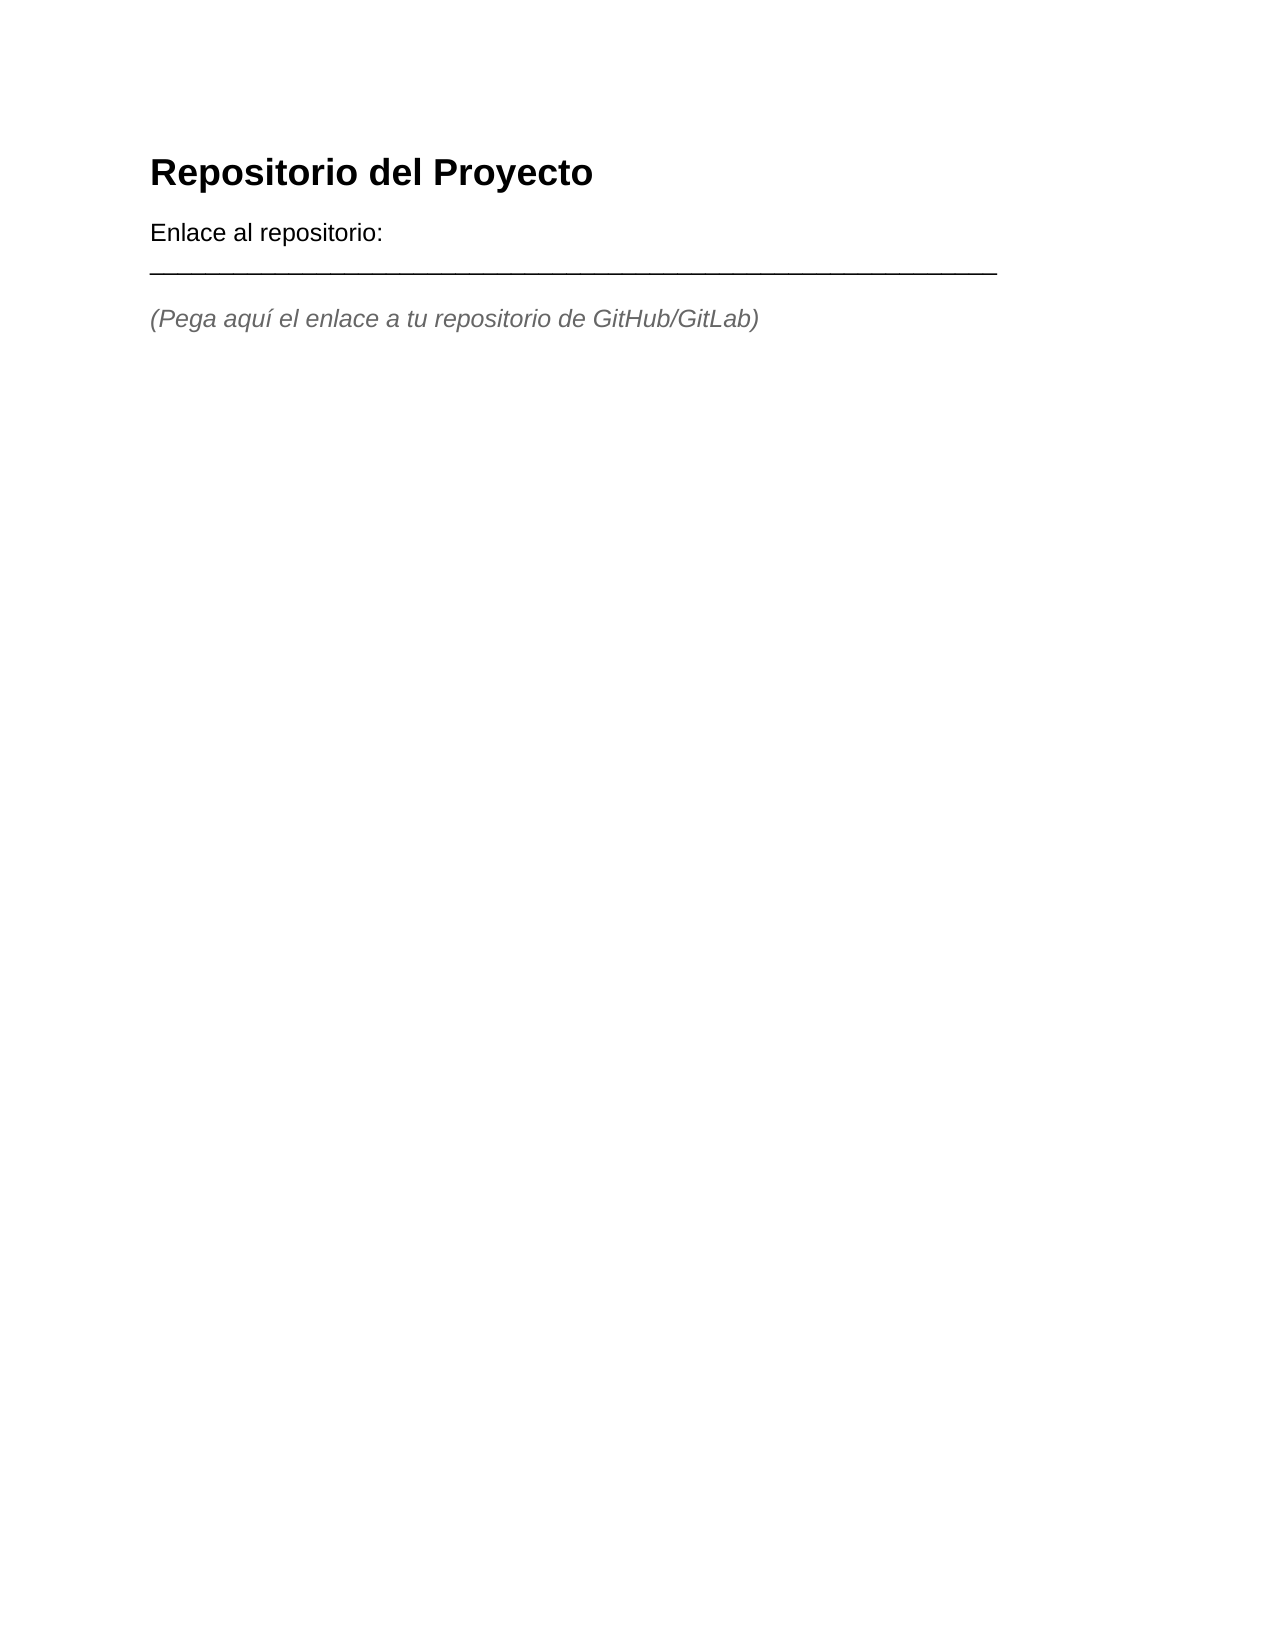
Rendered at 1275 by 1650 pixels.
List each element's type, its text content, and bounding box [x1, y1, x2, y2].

text Enlace al repositorio: [150, 218, 1125, 247]
subtitle Repositorio del Proyecto [150, 150, 1125, 193]
text (Pega aquí el enlace a tu repositorio de GitHub/GitLab) [150, 304, 1125, 333]
text _____________________________________________________________ [150, 247, 1125, 276]
